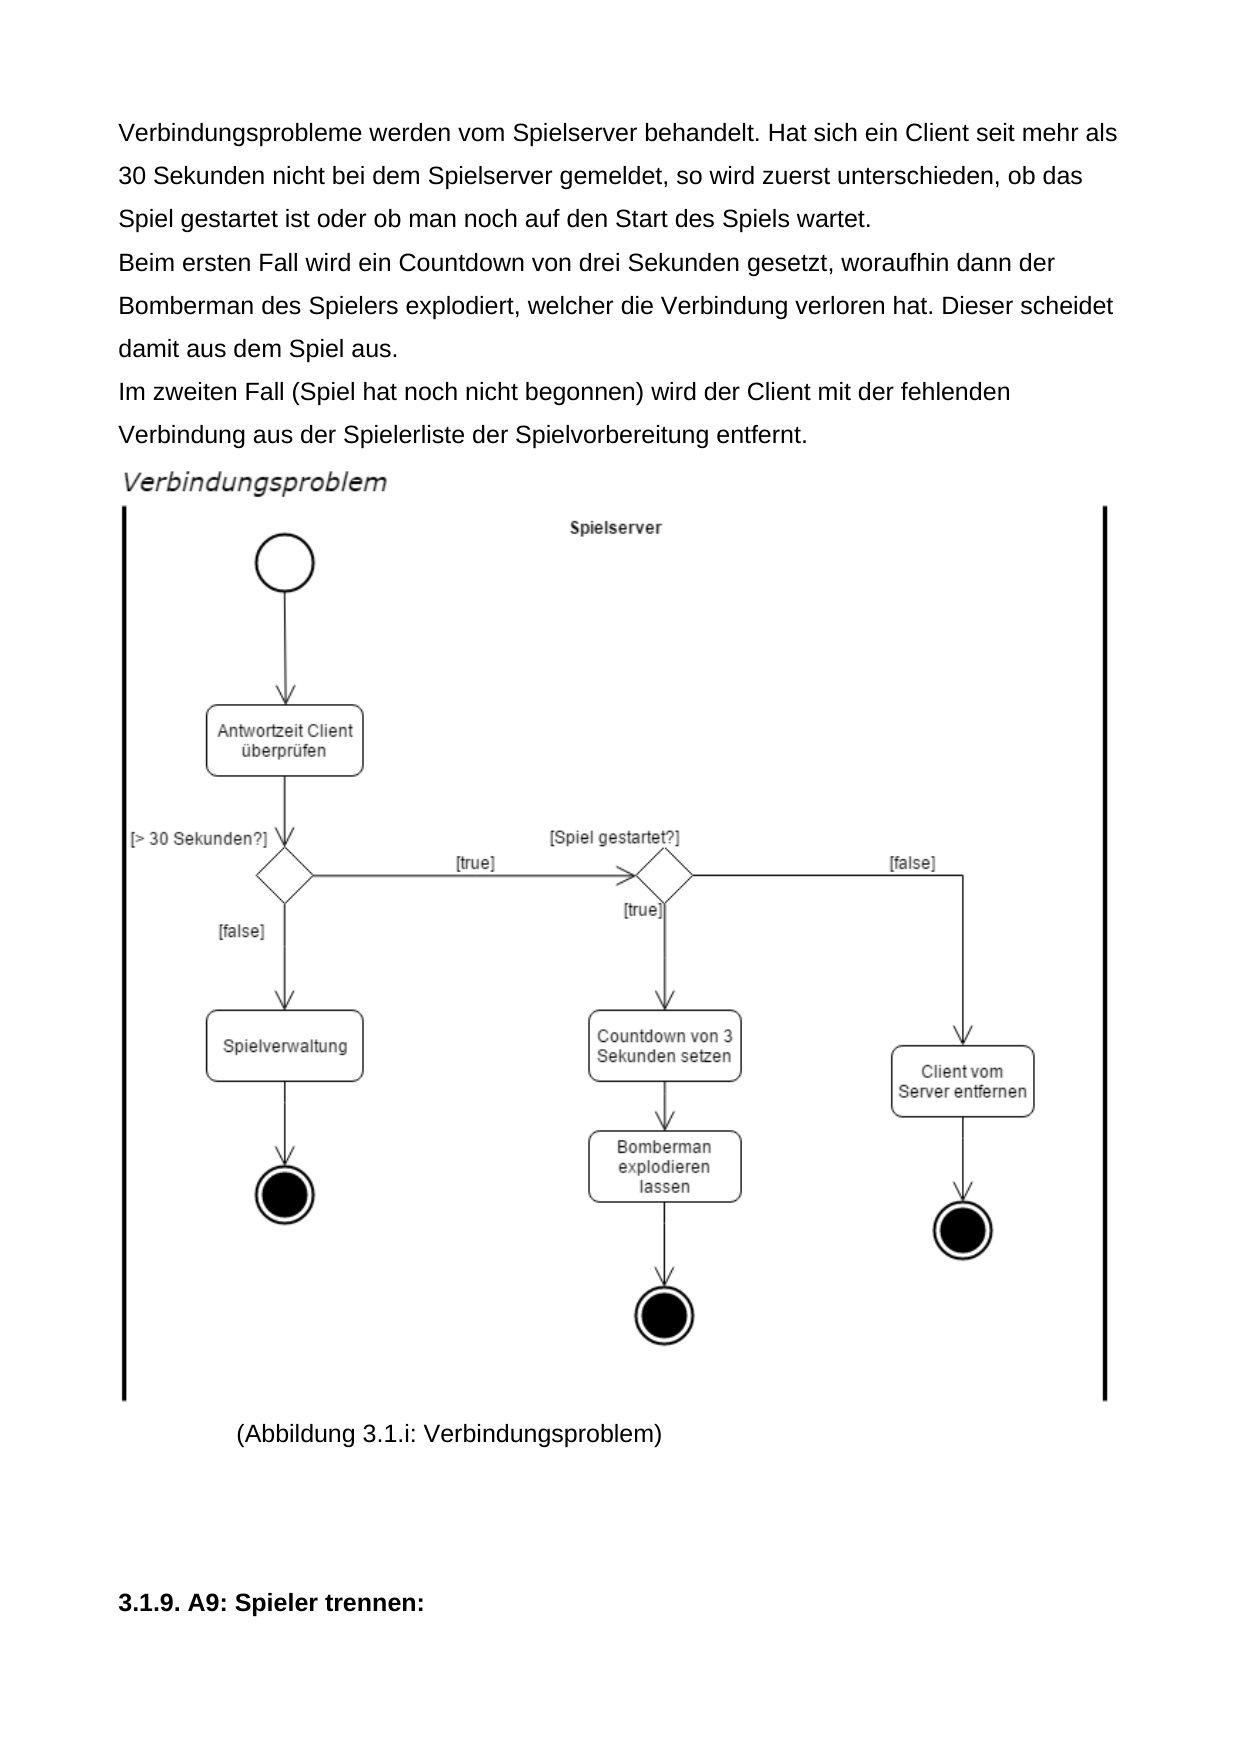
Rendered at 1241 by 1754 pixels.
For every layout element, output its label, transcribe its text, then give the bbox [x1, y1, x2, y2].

text (Abbildung 3.1.i: Verbindungsproblem) [118, 1419, 1122, 1448]
text 3.1.9. A9: Spieler trennen: [118, 1588, 1122, 1617]
text Verbindungsprobleme werden vom Spielserver behandelt. Hat sich ein Client seit mehr als 30 Sekunden nicht bei dem Spielserver gemeldet, so wird zuerst unterschieden, ob das Spiel gestartet ist oder ob man noch auf den Start des Spiels wartet. Beim ersten Fall wird ein Countdown von drei Sekunden gesetzt, woraufhin dann der Bomberman des Spielers explodiert, welcher die Verbindung verloren hat. Dieser scheidet damit aus dem Spiel aus. Im zweiten Fall (Spiel hat noch nicht begonnen) wird der Client mit der fehlenden Verbindung aus der Spielerliste der Spielvorbereitung entfernt. [118, 118, 1122, 449]
